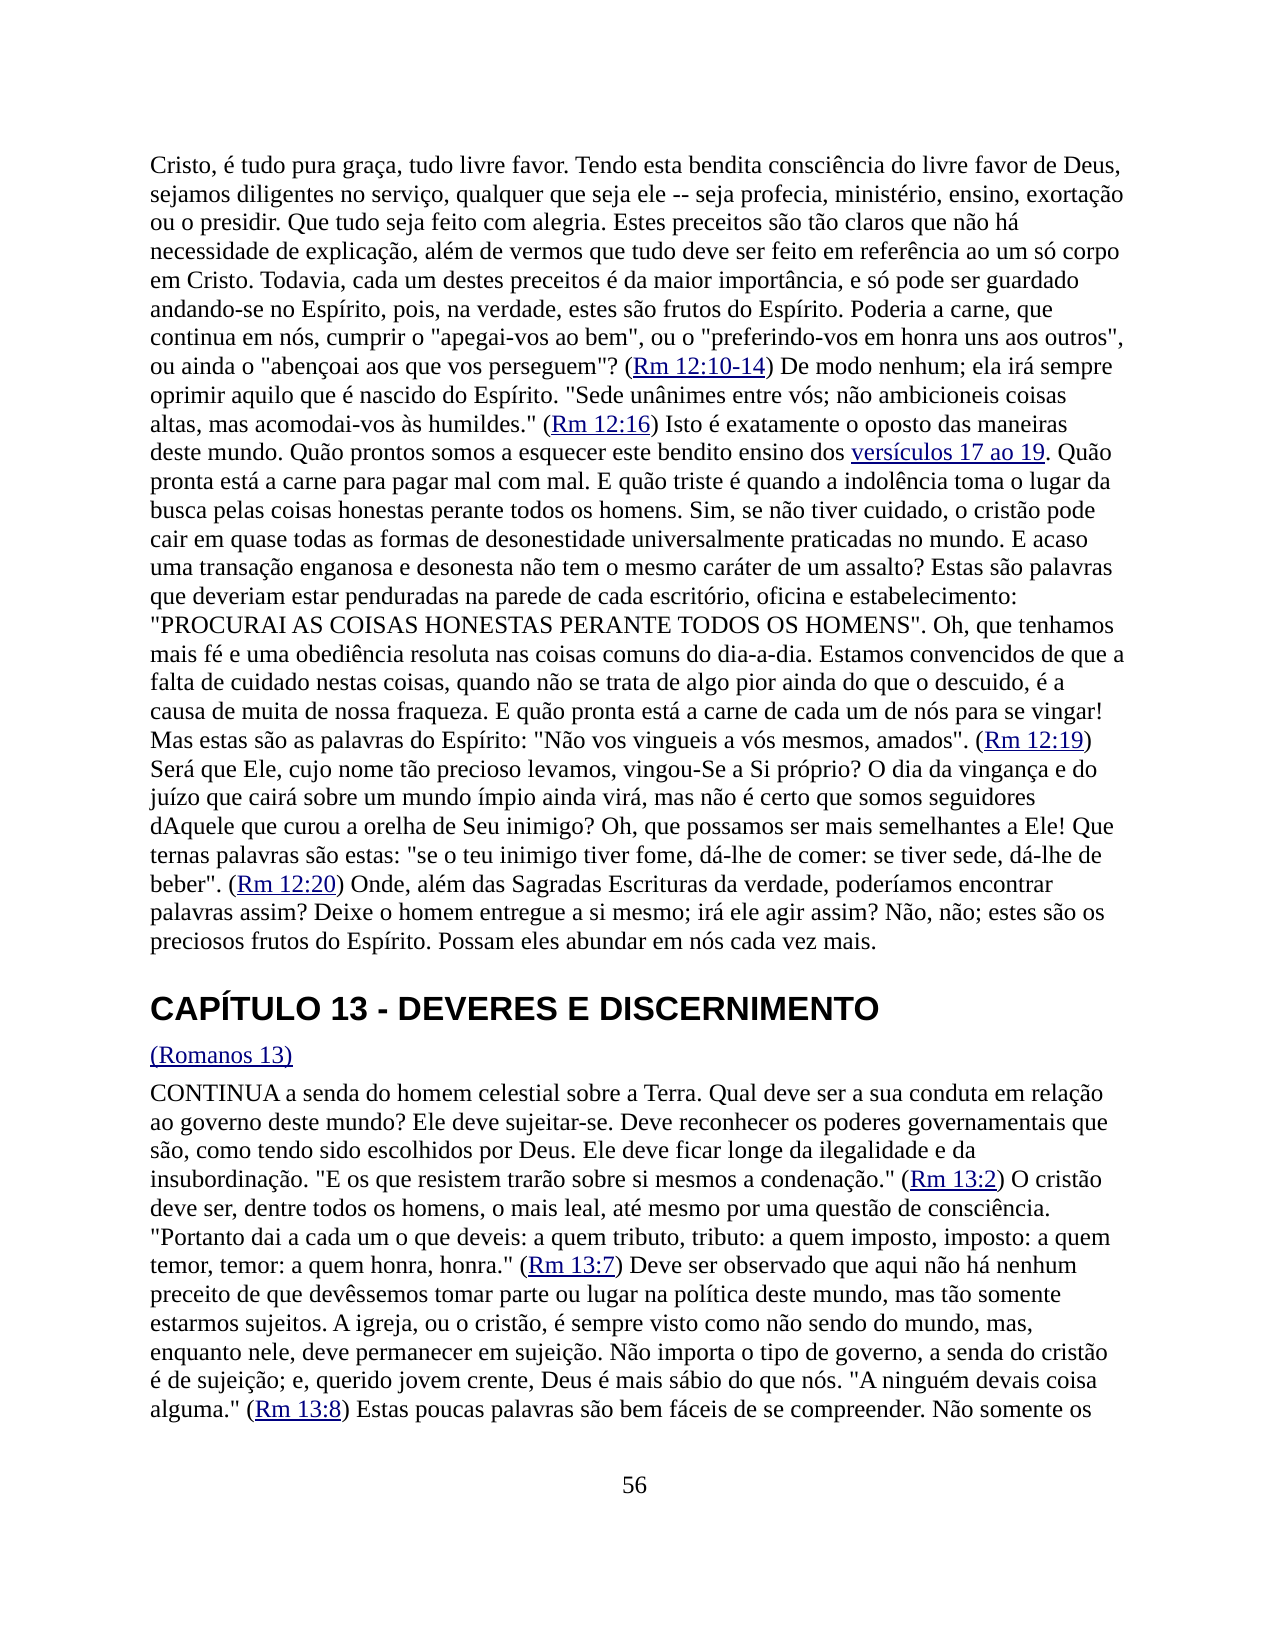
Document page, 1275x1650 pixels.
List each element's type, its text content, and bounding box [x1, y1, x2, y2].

subtitle CAPÍTULO 13 - DEVERES E DISCERNIMENTO [150, 989, 1125, 1028]
text CONTINUA a senda do homem celestial sobre a Terra. Qual deve ser a sua conduta em relação ao governo deste mundo? Ele deve sujeitar-se. Deve reconhecer os poderes governamentais que são, como tendo sido escolhidos por Deus. Ele deve ficar longe da ilegalidade e da insubordinação. "E os que resistem trarão sobre si mesmos a condenação." (Rm 13:2) O cristão deve ser, dentre todos os homens, o mais leal, até mesmo por uma questão de consciência. "Portanto dai a cada um o que deveis: a quem tributo, tributo: a quem imposto, imposto: a quem temor, temor: a quem honra, honra." (Rm 13:7) Deve ser observado que aqui não há nenhum preceito de que devêssemos tomar parte ou lugar na política deste mundo, mas tão somente estarmos sujeitos. A igreja, ou o cristão, é sempre visto como não sendo do mundo, mas, enquanto nele, deve permanecer em sujeição. Não importa o tipo de governo, a senda do cristão é de sujeição; e, querido jovem crente, Deus é mais sábio do que nós. "A ninguém devais coisa alguma." (Rm 13:8) Estas poucas palavras são bem fáceis de se compreender. Não somente os [150, 1078, 1125, 1423]
text Cristo, é tudo pura graça, tudo livre favor. Tendo esta bendita consciência do livre favor de Deus, sejamos diligentes no serviço, qualquer que seja ele -- seja profecia, ministério, ensino, exortação ou o presidir. Que tudo seja feito com alegria. Estes preceitos são tão claros que não há necessidade de explicação, além de vermos que tudo deve ser feito em referência ao um só corpo em Cristo. Todavia, cada um destes preceitos é da maior importância, e só pode ser guardado andando-se no Espírito, pois, na verdade, estes são frutos do Espírito. Poderia a carne, que continua em nós, cumprir o "apegai-vos ao bem", ou o "preferindo-vos em honra uns aos outros", ou ainda o "abençoai aos que vos perseguem"? (Rm 12:10-14) De modo nenhum; ela irá sempre oprimir aquilo que é nascido do Espírito. "Sede unânimes entre vós; não ambicioneis coisas altas, mas acomodai-vos às humildes." (Rm 12:16) Isto é exatamente o oposto das maneiras deste mundo. Quão prontos somos a esquecer este bendito ensino dos versículos 17 ao 19. Quão pronta está a carne para pagar mal com mal. E quão triste é quando a indolência toma o lugar da busca pelas coisas honestas perante todos os homens. Sim, se não tiver cuidado, o cristão pode cair em quase todas as formas de desonestidade universalmente praticadas no mundo. E acaso uma transação enganosa e desonesta não tem o mesmo caráter de um assalto? Estas são palavras que deveriam estar penduradas na parede de cada escritório, oficina e estabelecimento: "PROCURAI AS COISAS HONESTAS PERANTE TODOS OS HOMENS". Oh, que tenhamos mais fé e uma obediência resoluta nas coisas comuns do dia-a-dia. Estamos convencidos de que a falta de cuidado nestas coisas, quando não se trata de algo pior ainda do que o descuido, é a causa de muita de nossa fraqueza. E quão pronta está a carne de cada um de nós para se vingar! Mas estas são as palavras do Espírito: "Não vos vingueis a vós mesmos, amados". (Rm 12:19) Será que Ele, cujo nome tão precioso levamos, vingou-Se a Si próprio? O dia da vingança e do juízo que cairá sobre um mundo ímpio ainda virá, mas não é certo que somos seguidores dAquele que curou a orelha de Seu inimigo? Oh, que possamos ser mais semelhantes a Ele! Que ternas palavras são estas: "se o teu inimigo tiver fome, dá-lhe de comer: se tiver sede, dá-lhe de beber". (Rm 12:20) Onde, além das Sagradas Escrituras da verdade, poderíamos encontrar palavras assim? Deixe o homem entregue a si mesmo; irá ele agir assim? Não, não; estes são os preciosos frutos do Espírito. Possam eles abundar em nós cada vez mais. [150, 150, 1125, 955]
text (Romanos 13) [150, 1040, 1125, 1069]
